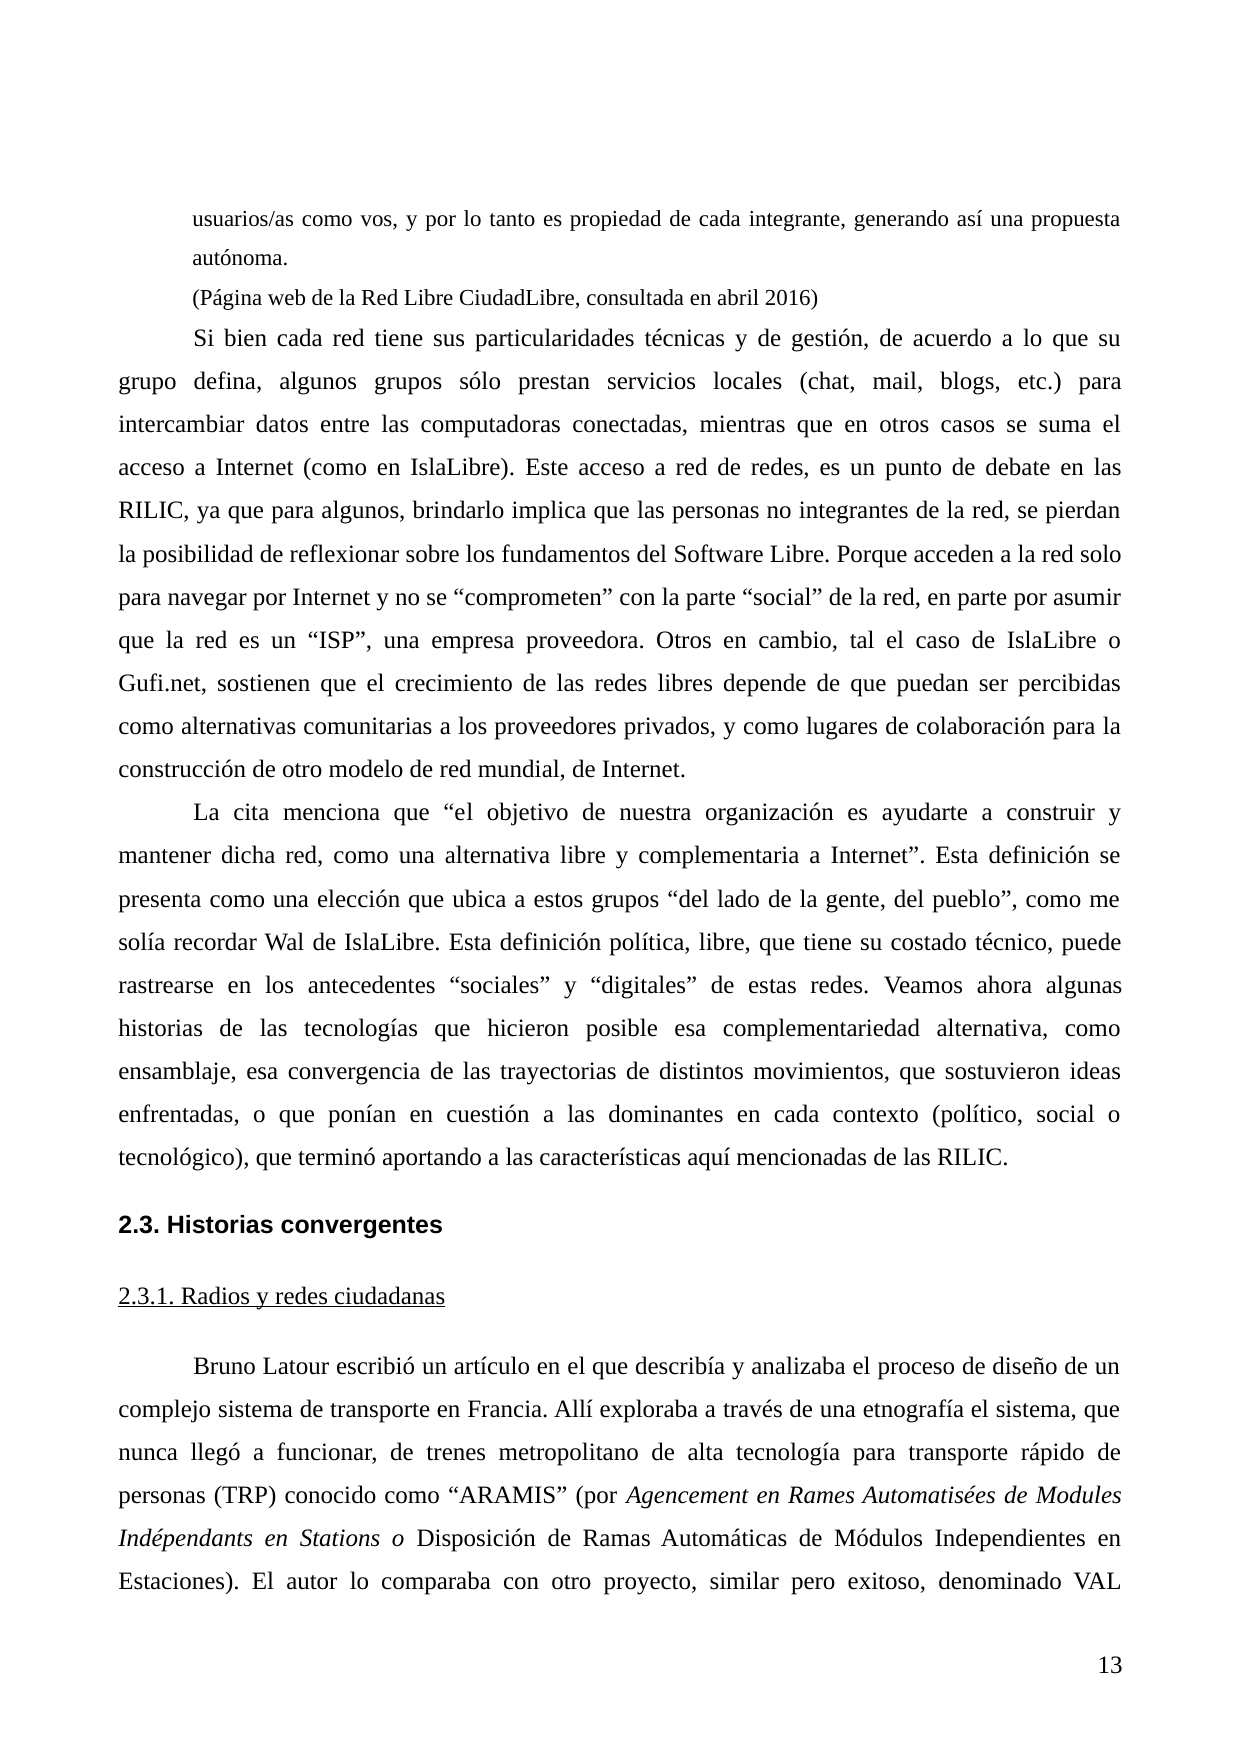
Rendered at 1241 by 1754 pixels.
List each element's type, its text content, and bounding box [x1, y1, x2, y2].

subtitle 2.3.1. Radios y redes ciudadanas [118, 1281, 1122, 1309]
text Si bien cada red tiene sus particularidades técnicas y de gestión, de acuerdo a lo que su grupo defina, algunos grupos sólo prestan servicios locales (chat, mail, blogs, etc.) para intercambiar datos entre las computadoras conectadas, mientras que en otros casos se suma el acceso a Internet (como en IslaLibre). Este acceso a red de redes, es un punto de debate en las RILIC, ya que para algunos, brindarlo implica que las personas no integrantes de la red, se pierdan la posibilidad de reflexionar sobre los fundamentos del Software Libre. Porque acceden a la red solo para navegar por Internet y no se “comprometen” con la parte “social” de la red, en parte por asumir que la red es un “ISP”, una empresa proveedora. Otros en cambio, tal el caso de IslaLibre o Gufi.net, sostienen que el crecimiento de las redes libres depende de que puedan ser percibidas como alternativas comunitarias a los proveedores privados, y como lugares de colaboración para la construcción de otro modelo de red mundial, de Internet. [118, 323, 1122, 783]
text La cita menciona que “el objetivo de nuestra organización es ayudarte a construir y mantener dicha red, como una alternativa libre y complementaria a Internet”. Esta definición se presenta como una elección que ubica a estos grupos “del lado de la gente, del pueblo”, como me solía recordar Wal de IslaLibre. Esta definición política, libre, que tiene su costado técnico, puede rastrearse en los antecedentes “sociales” y “digitales” de estas redes. Veamos ahora algunas historias de las tecnologías que hicieron posible esa complementariedad alternativa, como ensamblaje, esa convergencia de las trayectorias de distintos movimientos, que sostuvieron ideas enfrentadas, o que ponían en cuestión a las dominantes en cada contexto (político, social o tecnológico), que terminó aportando a las características aquí mencionadas de las RILIC. [118, 797, 1122, 1171]
text usuarios/as como vos, y por lo tanto es propiedad de cada integrante, generando así una propuesta autónoma. [192, 204, 1122, 270]
text Bruno Latour escribió un artículo en el que describía y analizaba el proceso de diseño de un complejo sistema de transporte en Francia. Allí exploraba a través de una etnografía el sistema, que nunca llegó a funcionar, de trenes metropolitano de alta tecnología para transporte rápido de personas (TRP) conocido como “ARAMIS” (por Agencement en Rames Automatisées de Modules Indépendants en Stations o Disposición de Ramas Automáticas de Módulos Independientes en Estaciones). El autor lo comparaba con otro proyecto, similar pero exitoso, denominado VAL [118, 1351, 1122, 1595]
text (Página web de la Red Libre CiudadLibre, consultada en abril 2016) [192, 283, 1122, 310]
subtitle 2.3. Historias convergentes [118, 1211, 1122, 1239]
